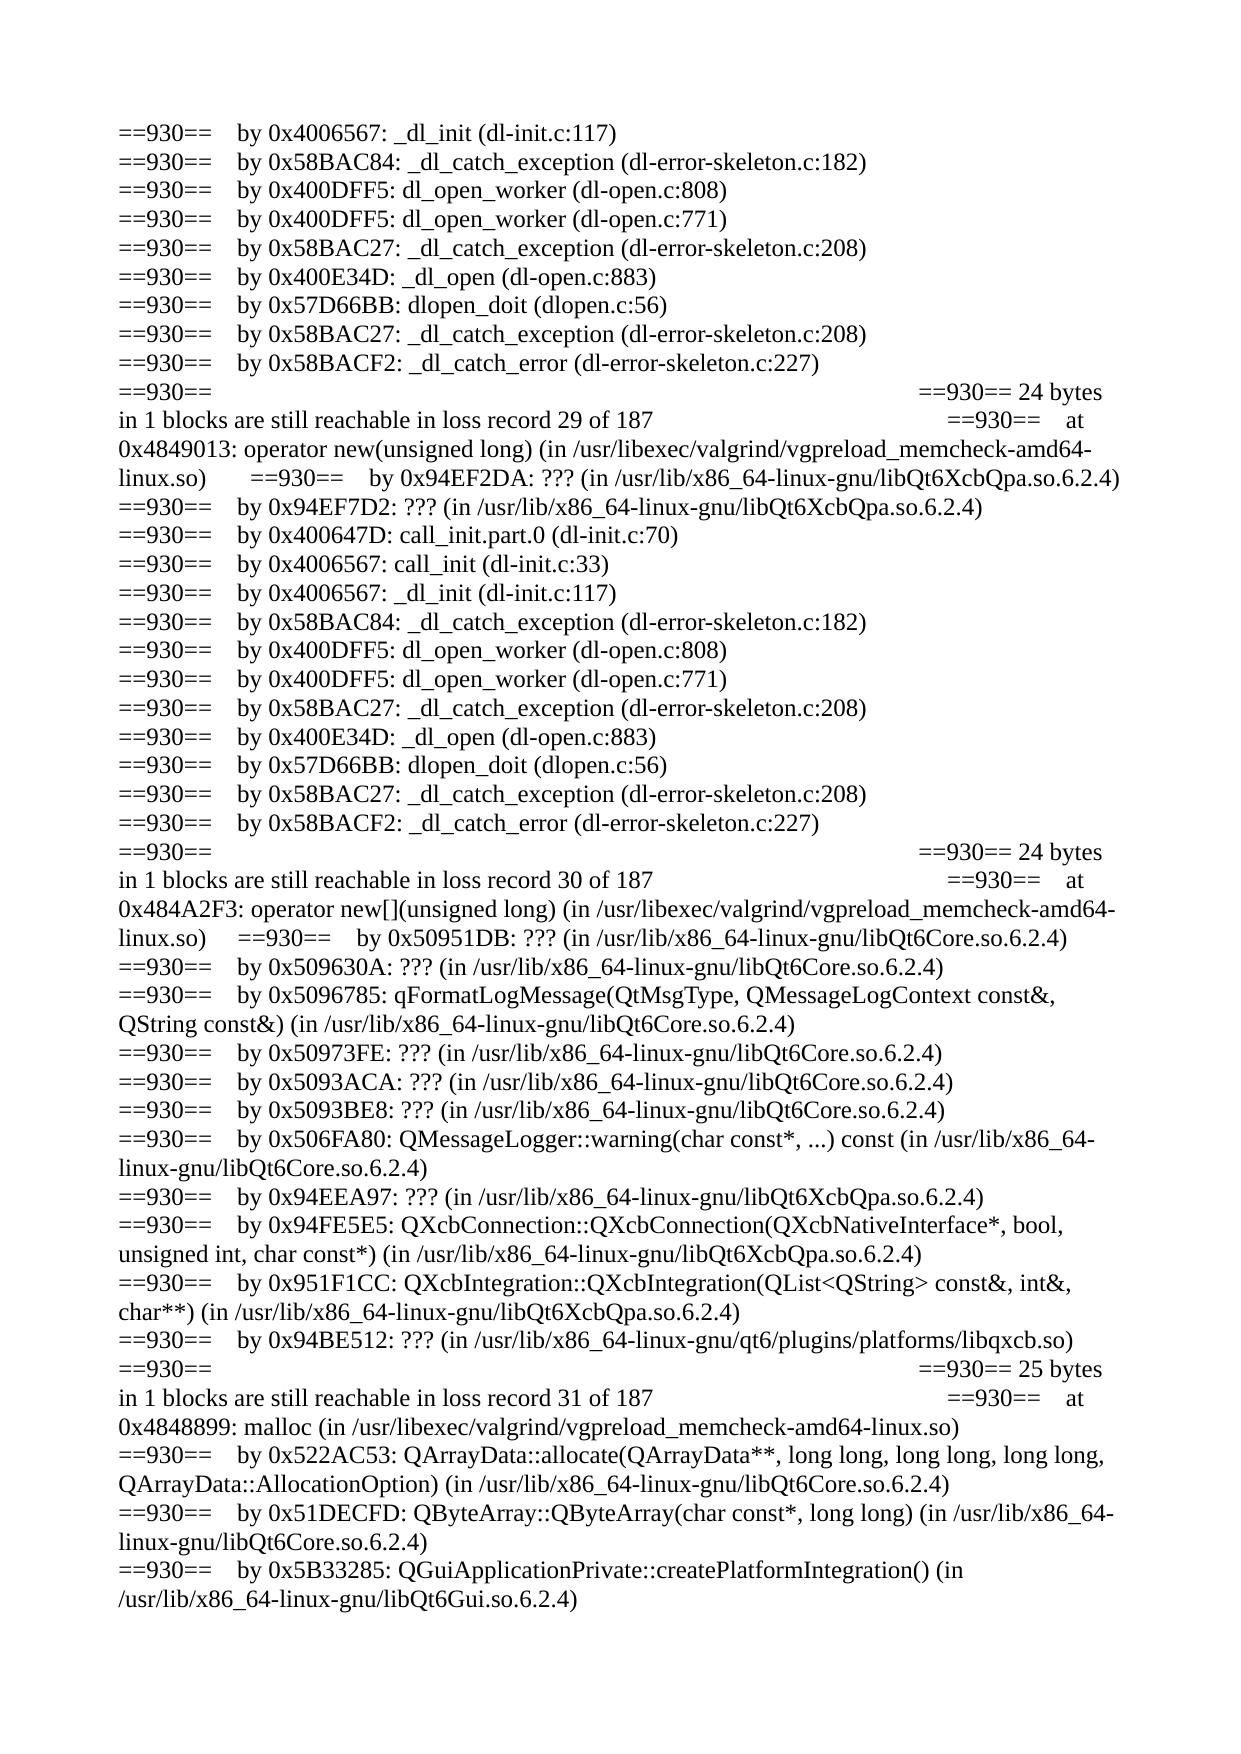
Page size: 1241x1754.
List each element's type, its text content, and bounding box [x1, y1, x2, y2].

text ==930== by 0x4006567: _dl_init (dl-init.c:117) ==930== by 0x58BAC84: _dl_catch_exception (dl-error-skeleton.c:182) ==930== by 0x400DFF5: dl_open_worker (dl-open.c:808) ==930== by 0x400DFF5: dl_open_worker (dl-open.c:771) ==930== by 0x58BAC27: _dl_catch_exception (dl-error-skeleton.c:208) ==930== by 0x400E34D: _dl_open (dl-open.c:883) ==930== by 0x57D66BB: dlopen_doit (dlopen.c:56) ==930== by 0x58BAC27: _dl_catch_exception (dl-error-skeleton.c:208) ==930== by 0x58BACF2: _dl_catch_error (dl-error-skeleton.c:227) ==930== ==930== 24 bytes in 1 blocks are still reachable in loss record 29 of 187 ==930== at 0x4849013: operator new(unsigned long) (in /usr/libexec/valgrind/vgpreload_memcheck-amd64-linux.so) ==930== by 0x94EF2DA: ??? (in /usr/lib/x86_64-linux-gnu/libQt6XcbQpa.so.6.2.4) ==930== by 0x94EF7D2: ??? (in /usr/lib/x86_64-linux-gnu/libQt6XcbQpa.so.6.2.4) ==930== by 0x400647D: call_init.part.0 (dl-init.c:70) ==930== by 0x4006567: call_init (dl-init.c:33) ==930== by 0x4006567: _dl_init (dl-init.c:117) ==930== by 0x58BAC84: _dl_catch_exception (dl-error-skeleton.c:182) ==930== by 0x400DFF5: dl_open_worker (dl-open.c:808) ==930== by 0x400DFF5: dl_open_worker (dl-open.c:771) ==930== by 0x58BAC27: _dl_catch_exception (dl-error-skeleton.c:208) ==930== by 0x400E34D: _dl_open (dl-open.c:883) ==930== by 0x57D66BB: dlopen_doit (dlopen.c:56) ==930== by 0x58BAC27: _dl_catch_exception (dl-error-skeleton.c:208) ==930== by 0x58BACF2: _dl_catch_error (dl-error-skeleton.c:227) ==930== ==930== 24 bytes in 1 blocks are still reachable in loss record 30 of 187 ==930== at 0x484A2F3: operator new[](unsigned long) (in /usr/libexec/valgrind/vgpreload_memcheck-amd64-linux.so) ==930== by 0x50951DB: ??? (in /usr/lib/x86_64-linux-gnu/libQt6Core.so.6.2.4) ==930== by 0x509630A: ??? (in /usr/lib/x86_64-linux-gnu/libQt6Core.so.6.2.4) ==930== by 0x5096785: qFormatLogMessage(QtMsgType, QMessageLogContext const&, QString const&) (in /usr/lib/x86_64-linux-gnu/libQt6Core.so.6.2.4) ==930== by 0x50973FE: ??? (in /usr/lib/x86_64-linux-gnu/libQt6Core.so.6.2.4) ==930== by 0x5093ACA: ??? (in /usr/lib/x86_64-linux-gnu/libQt6Core.so.6.2.4) ==930== by 0x5093BE8: ??? (in /usr/lib/x86_64-linux-gnu/libQt6Core.so.6.2.4) ==930== by 0x506FA80: QMessageLogger::warning(char const*, ...) const (in /usr/lib/x86_64-linux-gnu/libQt6Core.so.6.2.4) ==930== by 0x94EEA97: ??? (in /usr/lib/x86_64-linux-gnu/libQt6XcbQpa.so.6.2.4) ==930== by 0x94FE5E5: QXcbConnection::QXcbConnection(QXcbNativeInterface*, bool, unsigned int, char const*) (in /usr/lib/x86_64-linux-gnu/libQt6XcbQpa.so.6.2.4) ==930== by 0x951F1CC: QXcbIntegration::QXcbIntegration(QList<QString> const&, int&, char**) (in /usr/lib/x86_64-linux-gnu/libQt6XcbQpa.so.6.2.4) ==930== by 0x94BE512: ??? (in /usr/lib/x86_64-linux-gnu/qt6/plugins/platforms/libqxcb.so) ==930== ==930== 25 bytes in 1 blocks are still reachable in loss record 31 of 187 ==930== at 0x4848899: malloc (in /usr/libexec/valgrind/vgpreload_memcheck-amd64-linux.so) ==930== by 0x522AC53: QArrayData::allocate(QArrayData**, long long, long long, long long, QArrayData::AllocationOption) (in /usr/lib/x86_64-linux-gnu/libQt6Core.so.6.2.4) ==930== by 0x51DECFD: QByteArray::QByteArray(char const*, long long) (in /usr/lib/x86_64-linux-gnu/libQt6Core.so.6.2.4) ==930== by 0x5B33285: QGuiApplicationPrivate::createPlatformIntegration() (in /usr/lib/x86_64-linux-gnu/libQt6Gui.so.6.2.4) [118, 118, 1122, 1613]
